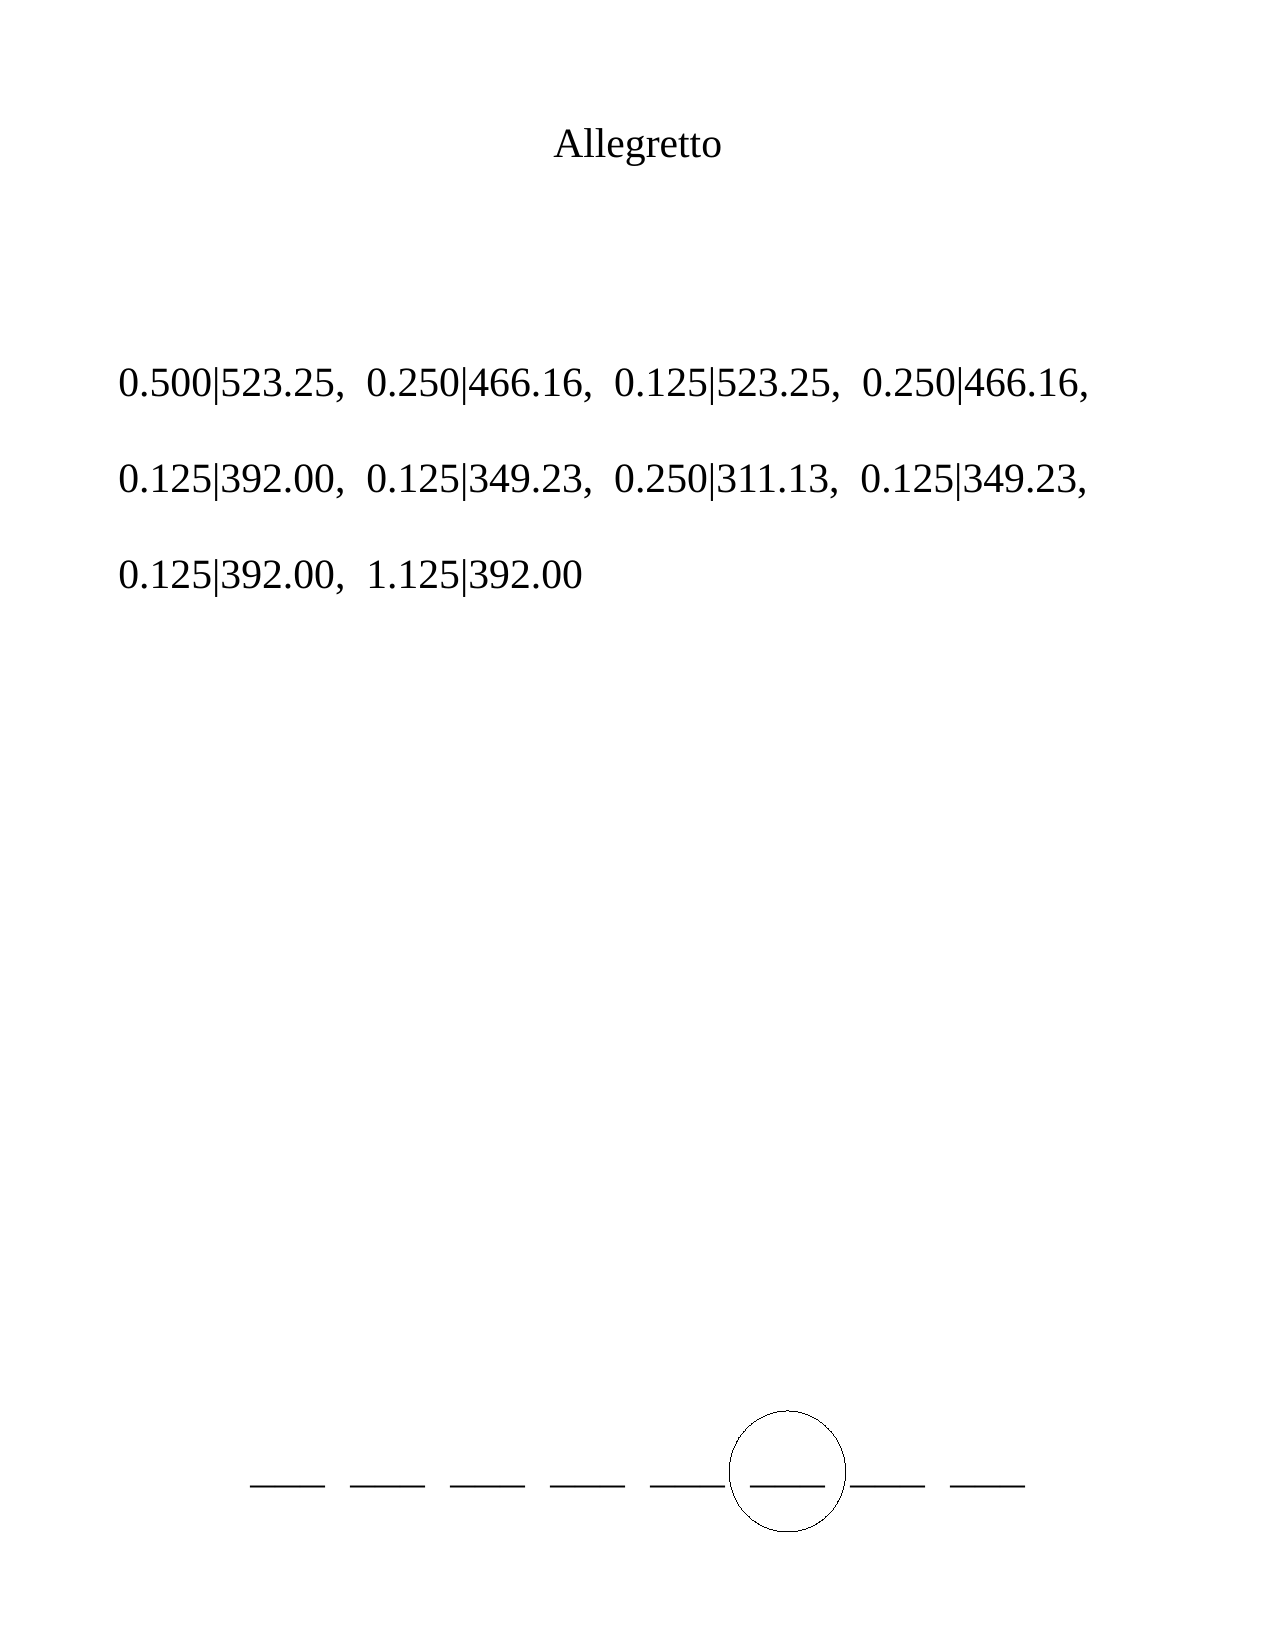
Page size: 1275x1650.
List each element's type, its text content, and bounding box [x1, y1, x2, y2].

text ___ ___ ___ ___ ___ ___ ___ ___ [118, 1449, 733, 1496]
text 0.125|392.00, 0.125|349.23, 0.250|311.13, 0.125|349.23, 0.125|392.00, 1.125|392.00 [118, 453, 1157, 597]
text Allegretto [118, 118, 1157, 166]
text ___ ___ ___ ___ ___ ___ ___ ___ [842, 1449, 1157, 1496]
text 0.500|523.25, 0.250|466.16, 0.125|523.25, 0.250|466.16, [118, 358, 1157, 406]
